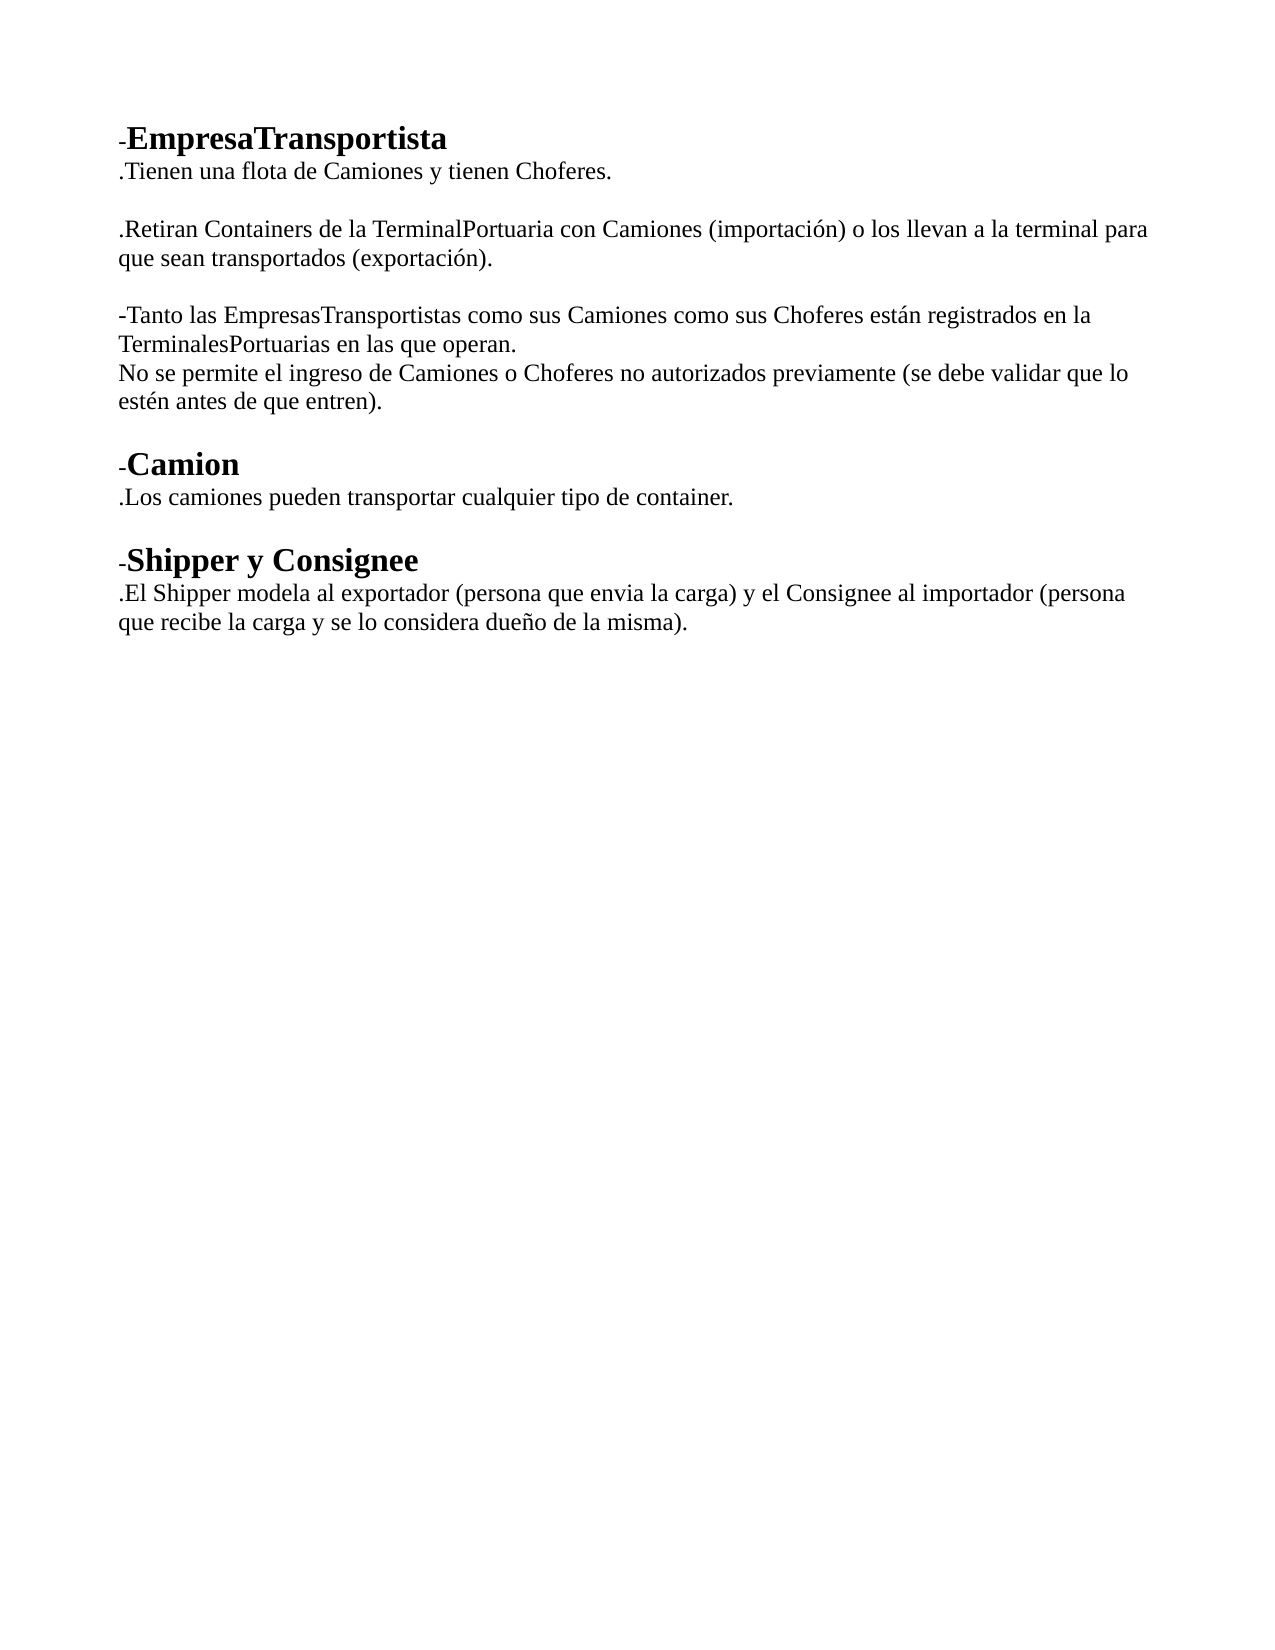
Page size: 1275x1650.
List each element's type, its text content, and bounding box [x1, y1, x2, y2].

text No se permite el ingreso de Camiones o Choferes no autorizados previamente (se debe validar que lo estén antes de que entren). [118, 358, 1157, 415]
text -Shipper y Consignee [118, 540, 1157, 578]
text .Tienen una flota de Camiones y tienen Choferes. [118, 156, 1157, 185]
text .Los camiones pueden transportar cualquier tipo de container. [118, 482, 1157, 511]
text -EmpresaTransportista [118, 118, 1157, 156]
text .Retiran Containers de la TerminalPortuaria con Camiones (importación) o los llevan a la terminal para que sean transportados (exportación). [118, 214, 1157, 271]
text -Camion [118, 444, 1157, 482]
text -Tanto las EmpresasTransportistas como sus Camiones como sus Choferes están registrados en la TerminalesPortuarias en las que operan. [118, 300, 1157, 358]
text .El Shipper modela al exportador (persona que envia la carga) y el Consignee al importador (persona que recibe la carga y se lo considera dueño de la misma). [118, 578, 1157, 636]
